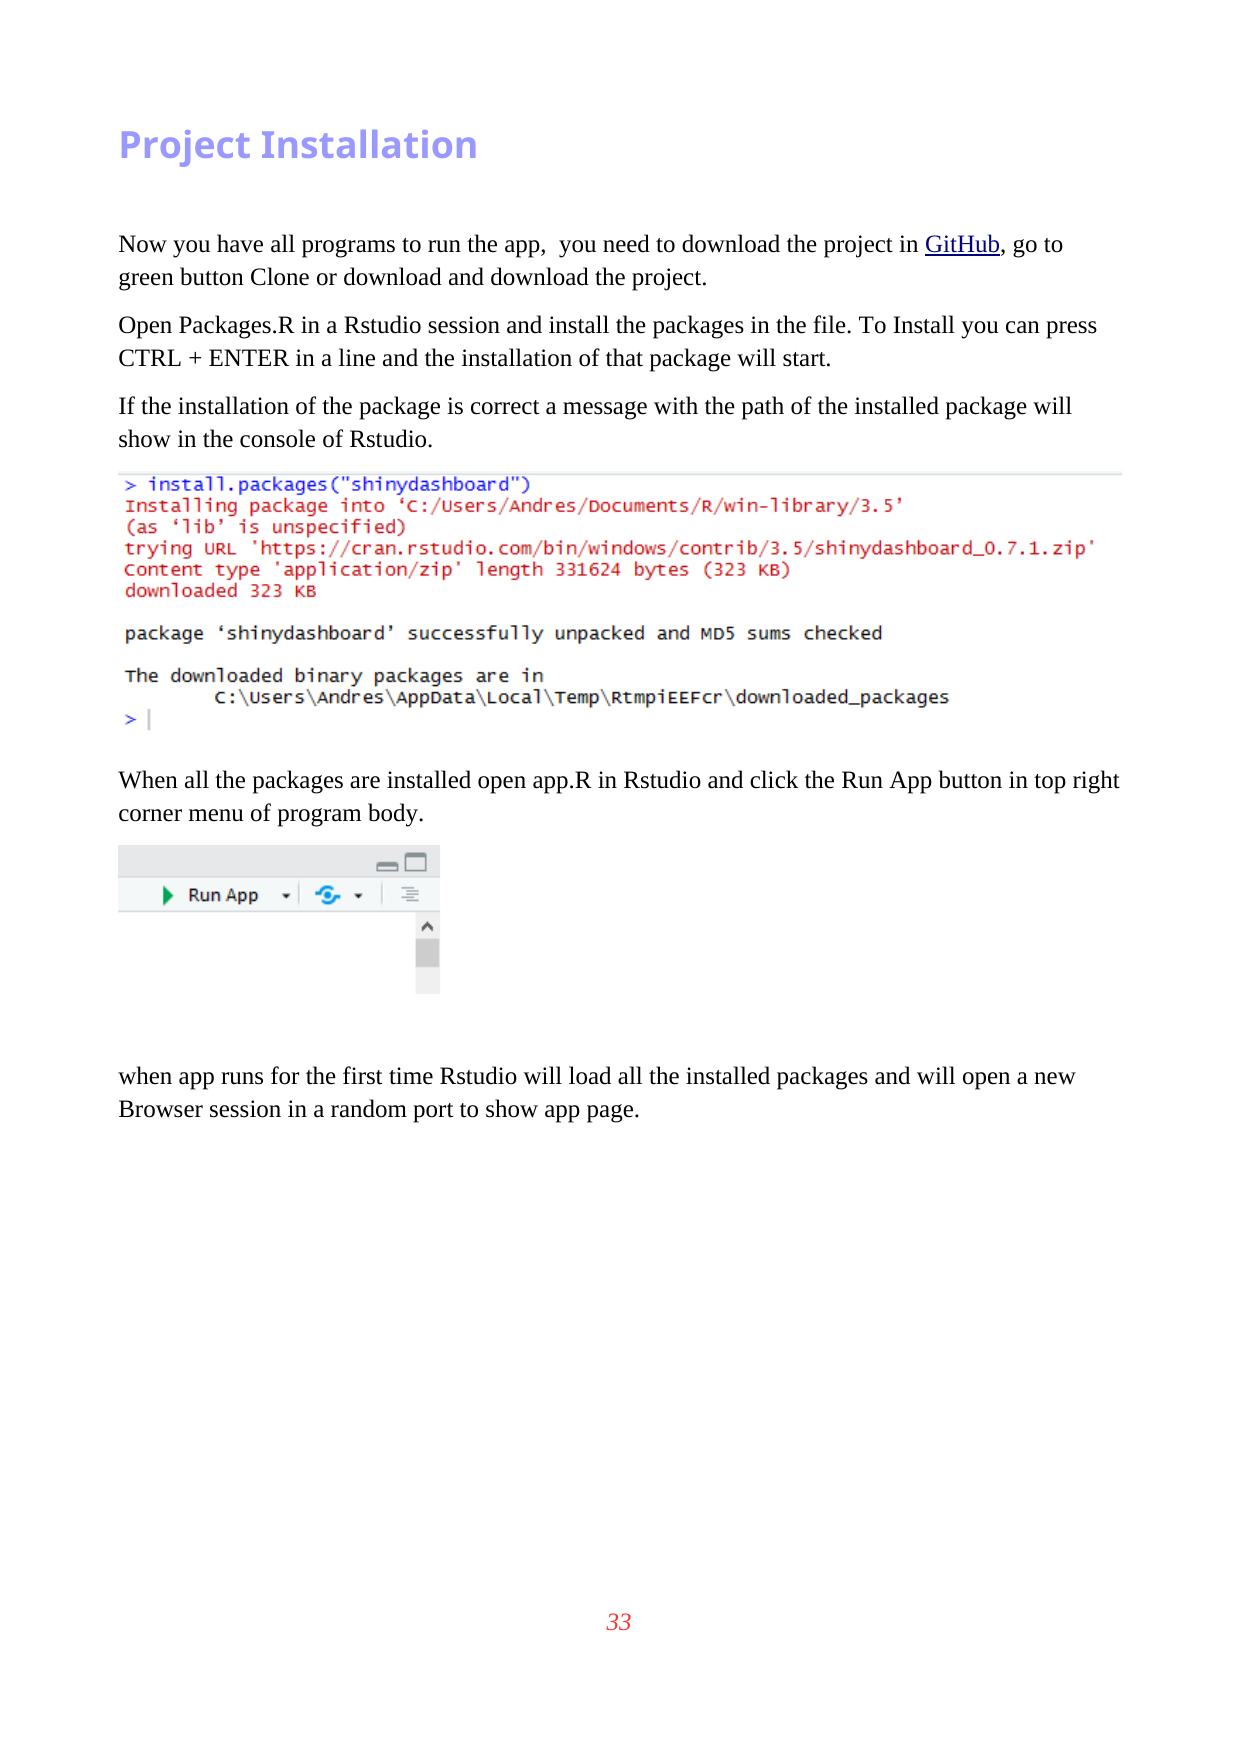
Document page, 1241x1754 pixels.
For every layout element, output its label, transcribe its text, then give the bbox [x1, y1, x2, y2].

picture [118, 471, 1123, 746]
text When all the packages are installed open app.R in Rstudio and click the Run App button in top right corner menu of program body. [118, 765, 1122, 827]
text Open Packages.R in a Rstudio session and install the packages in the file. To Install you can press CTRL + ENTER in a line and the installation of that package will start. [118, 310, 1122, 372]
text If the installation of the package is correct a message with the path of the installed package will show in the console of Rstudio. [118, 391, 1122, 453]
text Now you have all programs to run the app, you need to download the project in GitHub, go to green button Clone or download and download the project. [118, 229, 1122, 291]
subtitle Project Installation [118, 118, 1122, 169]
picture [118, 845, 440, 994]
text when app runs for the first time Rstudio will load all the installed packages and will open a new Browser session in a random port to show app page. [118, 1061, 1122, 1123]
